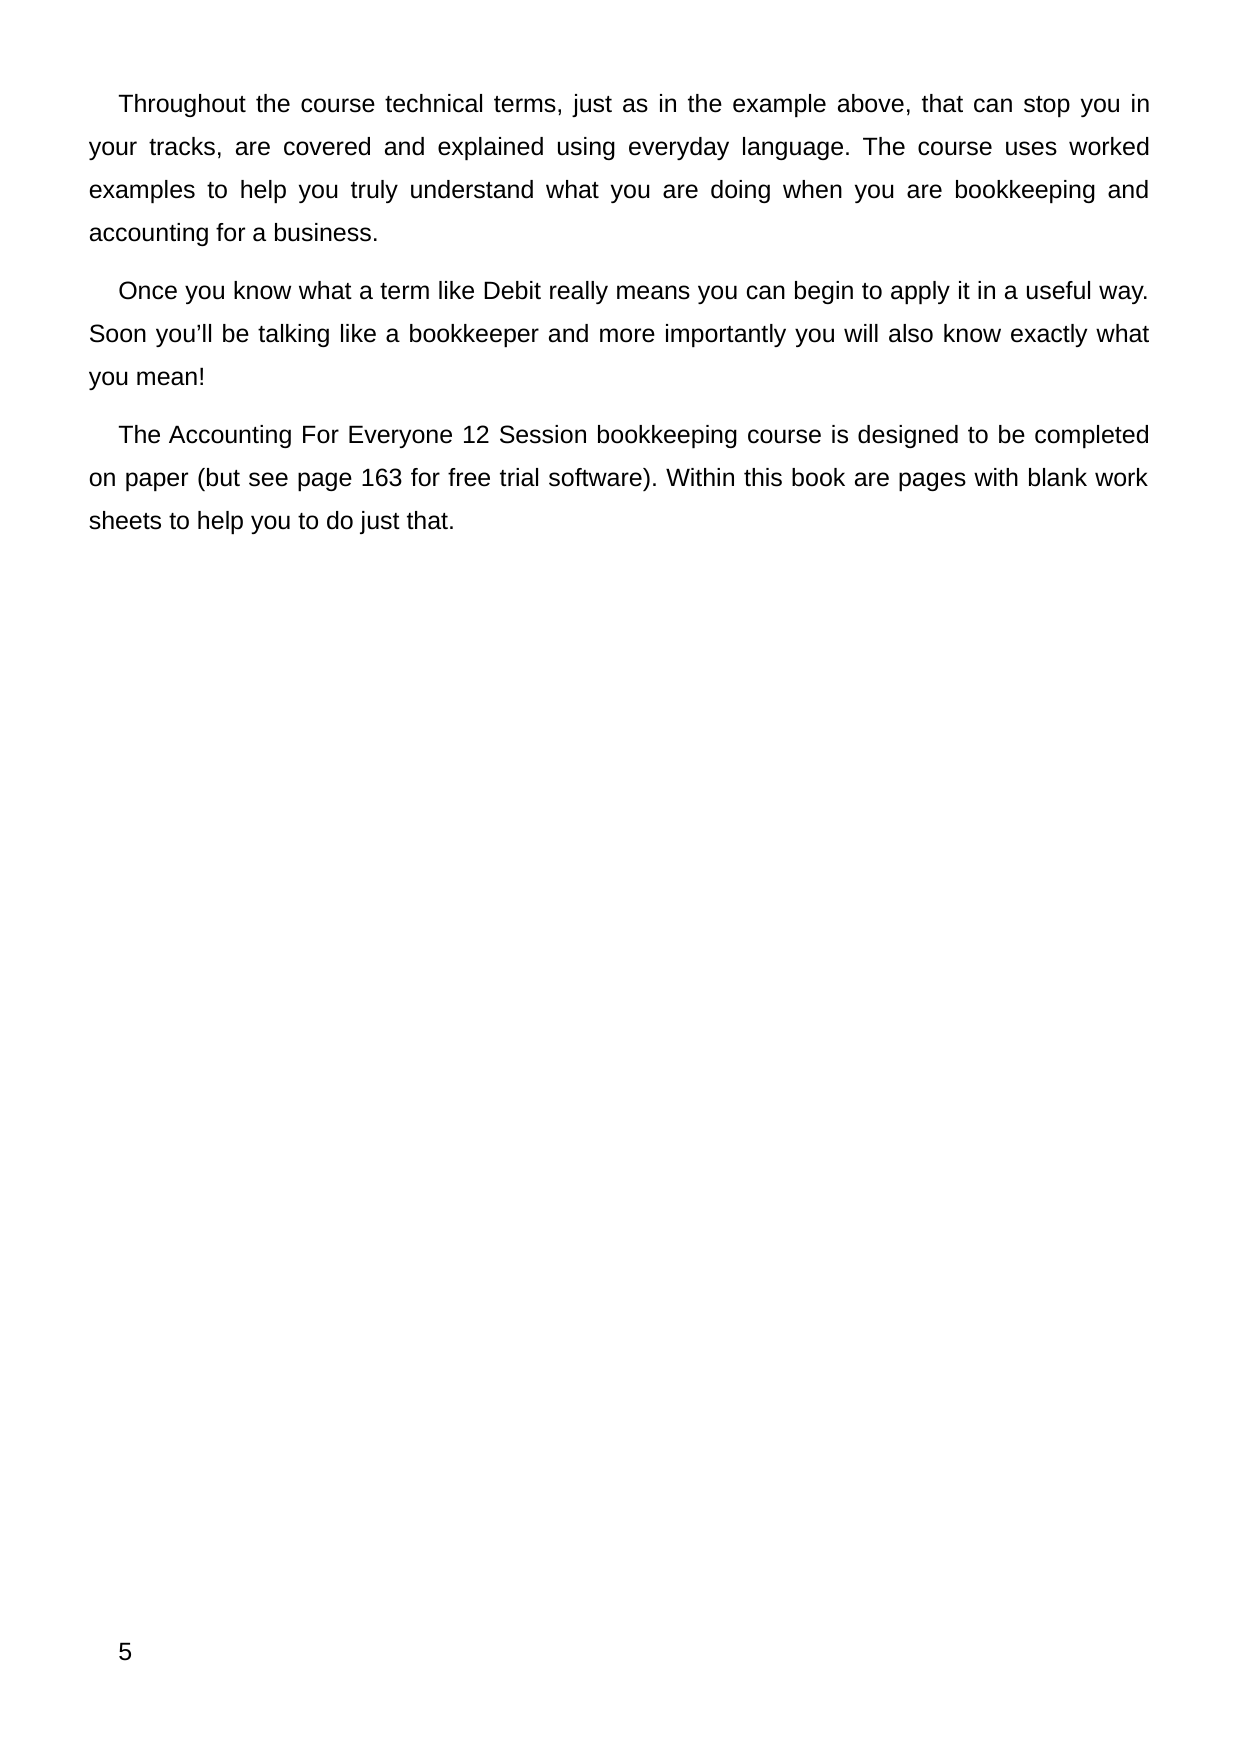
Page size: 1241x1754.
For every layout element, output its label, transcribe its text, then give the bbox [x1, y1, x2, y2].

text Once you know what a term like Debit really means you can begin to apply it in a useful way. Soon you’ll be talking like a bookkeeper and more importantly you will also know exactly what you mean! [88, 276, 1152, 391]
text The Accounting For Everyone 12 Session bookkeeping course is designed to be completed on paper (but see page 163 for free trial software). Within this book are pages with blank work sheets to help you to do just that. [88, 420, 1152, 535]
text Throughout the course technical terms, just as in the example above, that can stop you in your tracks, are covered and explained using everyday language. The course uses worked examples to help you truly understand what you are doing when you are bookkeeping and accounting for a business. [88, 88, 1152, 247]
